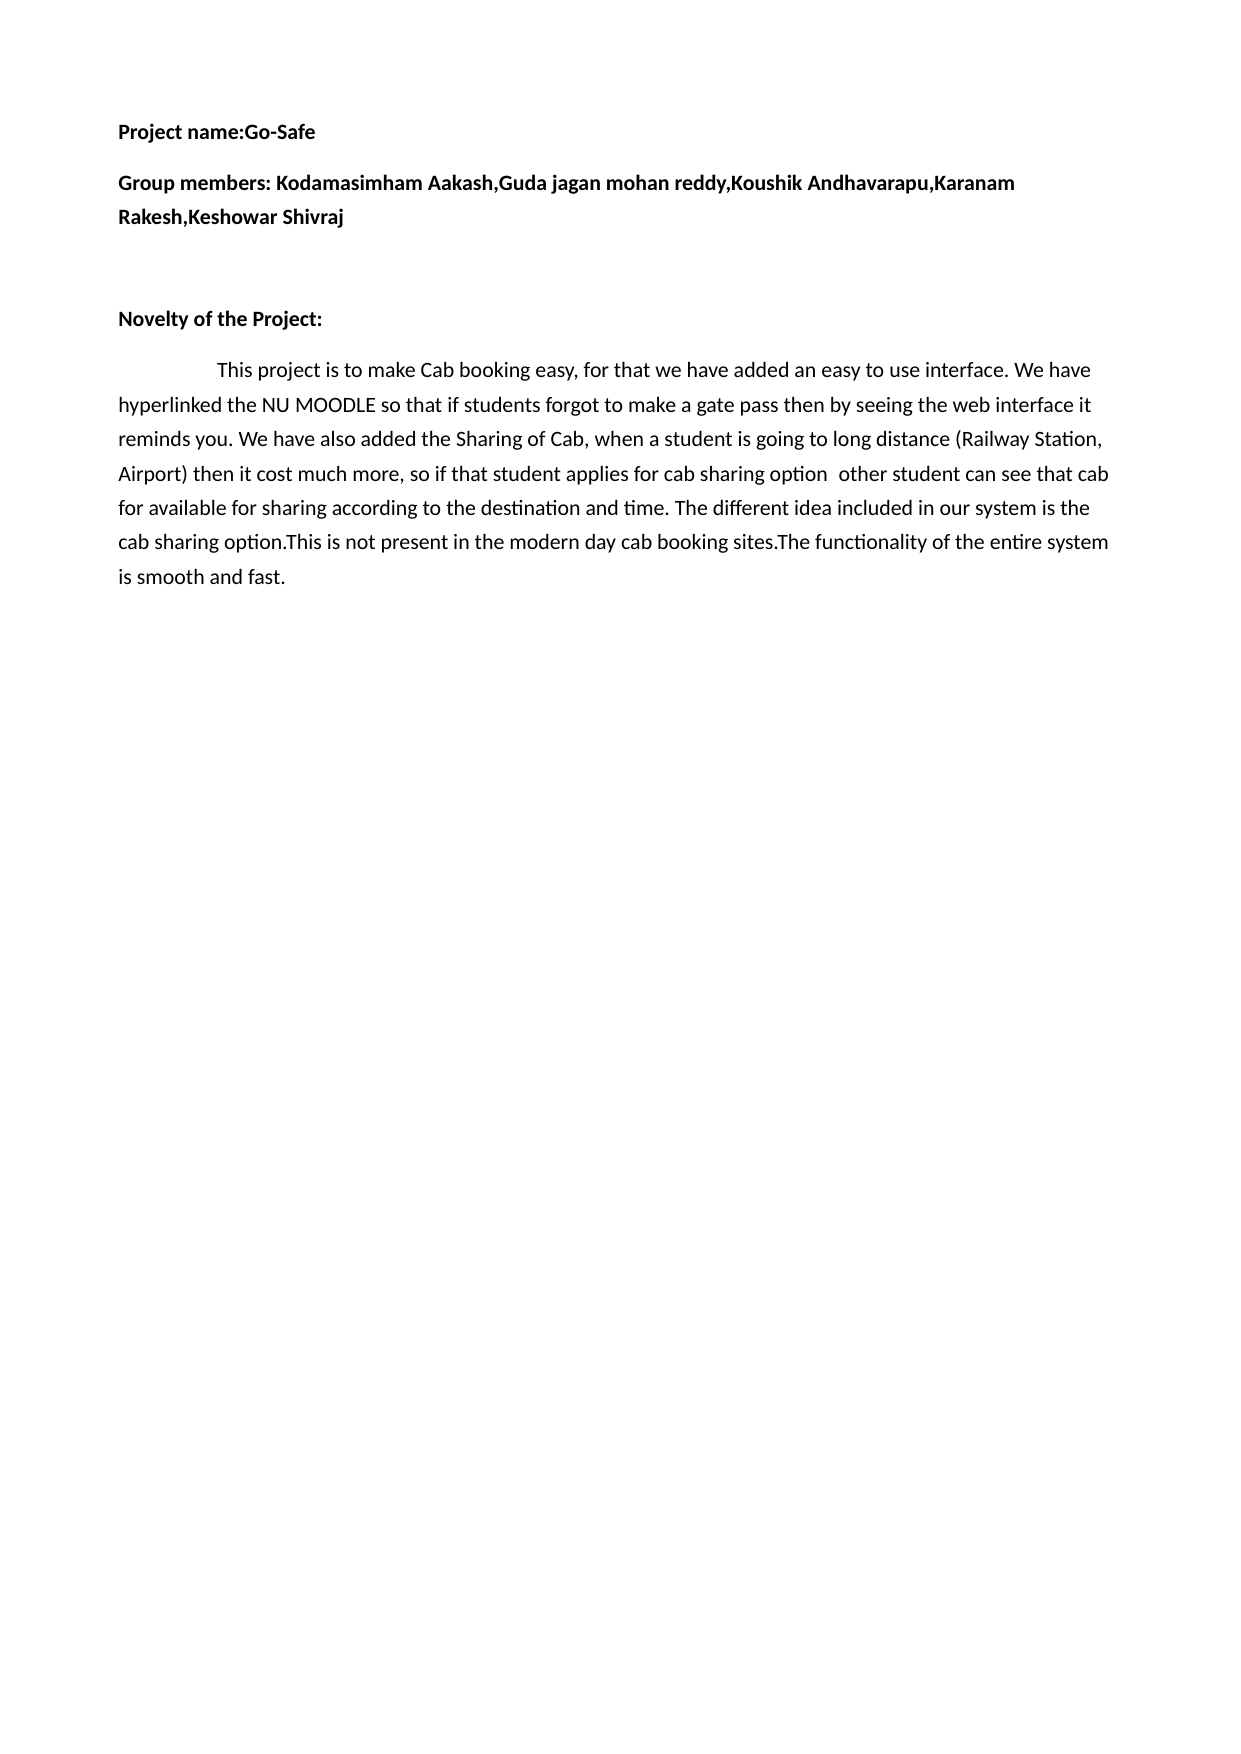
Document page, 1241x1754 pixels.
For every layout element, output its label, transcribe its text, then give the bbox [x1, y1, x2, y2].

text Project name:Go-Safe [118, 118, 1122, 145]
text This project is to make Cab booking easy, for that we have added an easy to use interface. We have hyperlinked the NU MOODLE so that if students forgot to make a gate pass then by seeing the web interface it reminds you. We have also added the Sharing of Cab, when a student is going to long distance (Railway Station, Airport) then it cost much more, so if that student applies for cab sharing option other student can see that cab for available for sharing according to the destination and time. The different idea included in our system is the cab sharing option.This is not present in the modern day cab booking sites.The functionality of the entire system is smooth and fast. [118, 357, 1122, 589]
text Group members: Kodamasimham Aakash,Guda jagan mohan reddy,Koushik Andhavarapu,Karanam Rakesh,Keshowar Shivraj [118, 169, 1122, 230]
text Novelty of the Project: [118, 306, 1122, 332]
